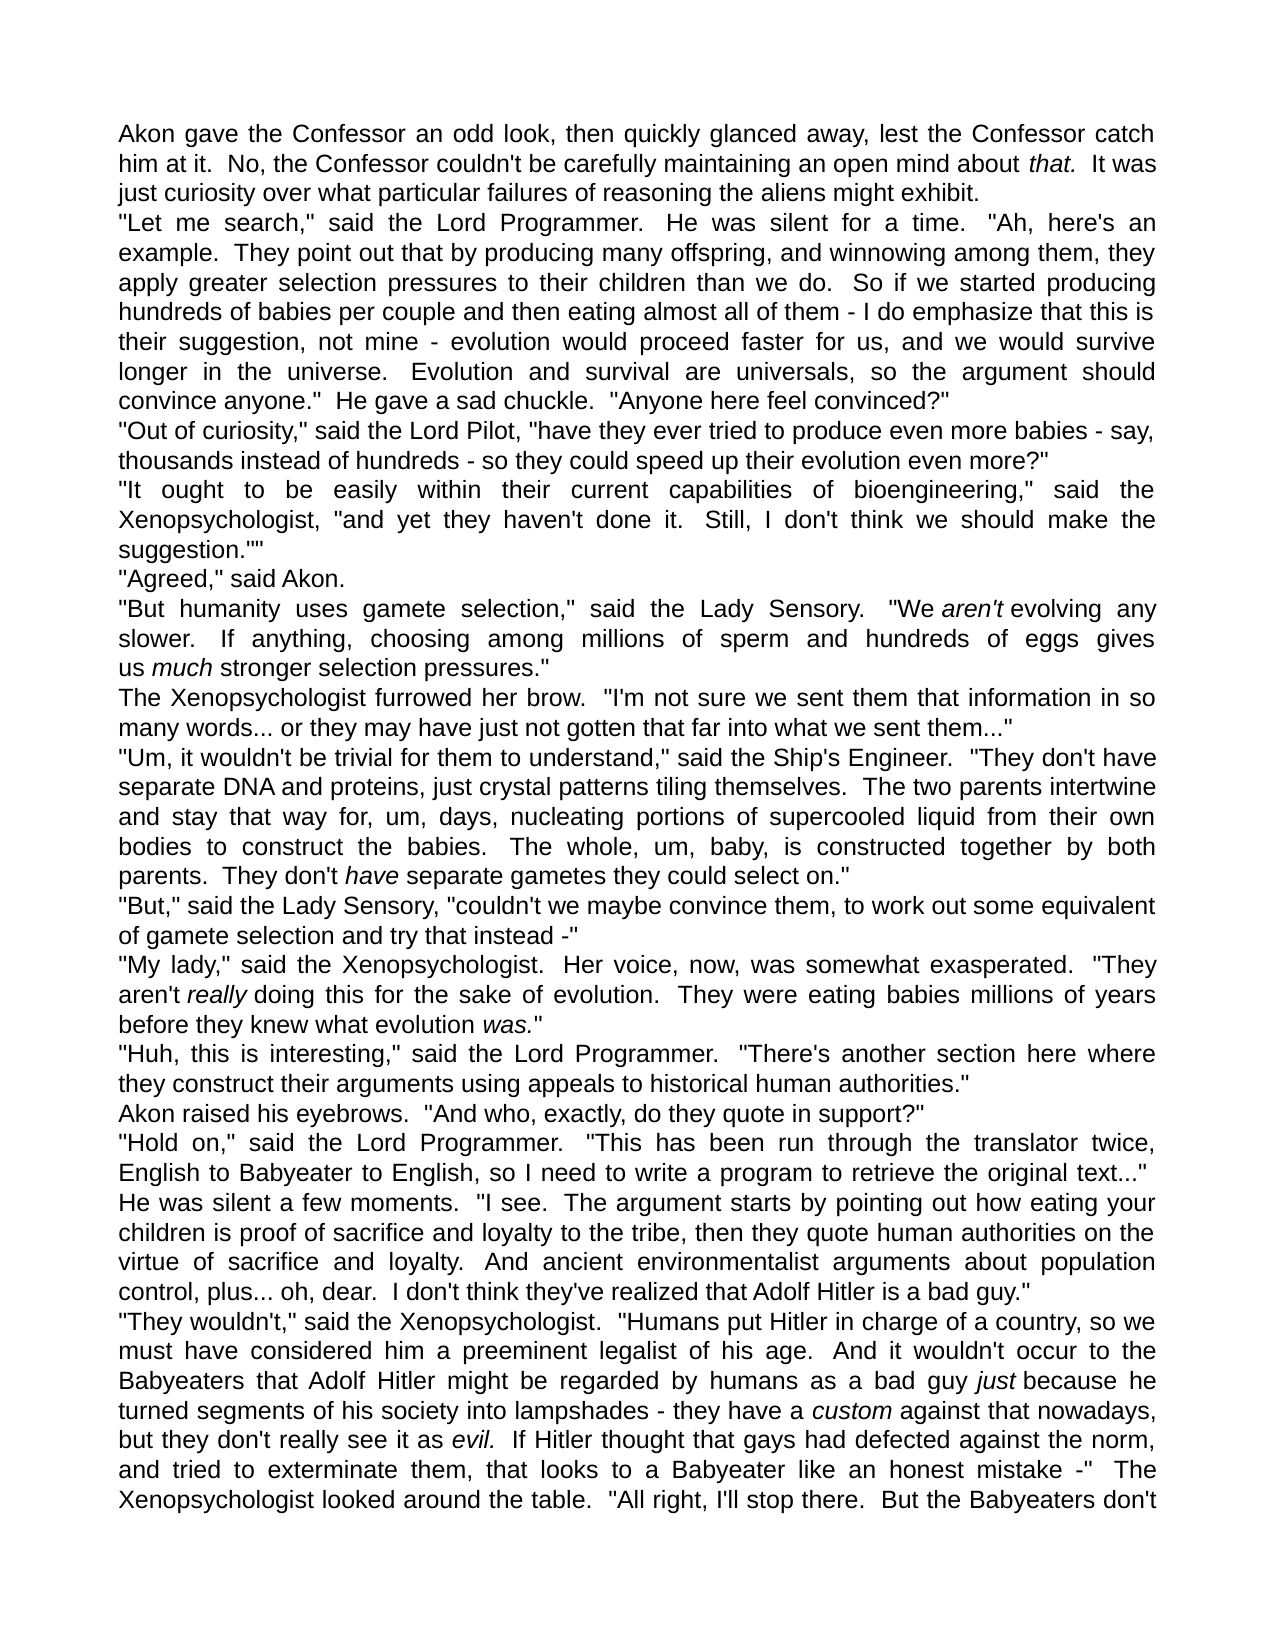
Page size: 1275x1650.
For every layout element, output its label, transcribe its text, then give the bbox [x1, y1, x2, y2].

text Akon gave the Confessor an odd look, then quickly glanced away, lest the Confessor catch him at it. No, the Confessor couldn't be carefully maintaining an open mind about that. It was just curiosity over what particular failures of reasoning the aliens might exhibit. [118, 118, 1157, 207]
text "Hold on," said the Lord Programmer. "This has been run through the translator twice, English to Babyeater to English, so I need to write a program to retrieve the original text..." He was silent a few moments. "I see. The argument starts by pointing out how eating your children is proof of sacrifice and loyalty to the tribe, then they quote human authorities on the virtue of sacrifice and loyalty. And ancient environmentalist arguments about population control, plus... oh, dear. I don't think they've realized that Adolf Hitler is a bad guy." [118, 1127, 1157, 1306]
text Akon raised his eyebrows. "And who, exactly, do they quote in support?" [118, 1098, 1157, 1127]
text "Let me search," said the Lord Programmer. He was silent for a time. "Ah, here's an example. They point out that by producing many offspring, and winnowing among them, they apply greater selection pressures to their children than we do. So if we started producing hundreds of babies per couple and then eating almost all of them - I do emphasize that this is their suggestion, not mine - evolution would proceed faster for us, and we would survive longer in the universe. Evolution and survival are universals, so the argument should convince anyone." He gave a sad chuckle. "Anyone here feel convinced?" [118, 207, 1157, 415]
text "But humanity uses gamete selection," said the Lady Sensory. "We aren't evolving any slower. If anything, choosing among millions of sperm and hundreds of eggs gives us much stronger selection pressures." [118, 593, 1157, 682]
text "But," said the Lady Sensory, "couldn't we maybe convince them, to work out some equivalent of gamete selection and try that instead -" [118, 890, 1157, 949]
text "Agreed," said Akon. [118, 563, 1157, 593]
text "Huh, this is interesting," said the Lord Programmer. "There's another section here where they construct their arguments using appeals to historical human authorities." [118, 1038, 1157, 1098]
text "Um, it wouldn't be trivial for them to understand," said the Ship's Engineer. "They don't have separate DNA and proteins, just crystal patterns tiling themselves. The two parents intertwine and stay that way for, um, days, nucleating portions of supercooled liquid from their own bodies to construct the babies. The whole, um, baby, is constructed together by both parents. They don't have separate gametes they could select on." [118, 742, 1157, 890]
text "It ought to be easily within their current capabilities of bioengineering," said the Xenopsychologist, "and yet they haven't done it. Still, I don't think we should make the suggestion."" [118, 474, 1157, 563]
text "Out of curiosity," said the Lord Pilot, "have they ever tried to produce even more babies - say, thousands instead of hundreds - so they could speed up their evolution even more?" [118, 415, 1157, 474]
text "My lady," said the Xenopsychologist. Her voice, now, was somewhat exasperated. "They aren't really doing this for the sake of evolution. They were eating babies millions of years before they knew what evolution was." [118, 949, 1157, 1038]
text "They wouldn't," said the Xenopsychologist. "Humans put Hitler in charge of a country, so we must have considered him a preeminent legalist of his age. And it wouldn't occur to the Babyeaters that Adolf Hitler might be regarded by humans as a bad guy just because he turned segments of his society into lampshades - they have a custom against that nowadays, but they don't really see it as evil. If Hitler thought that gays had defected against the norm, and tried to exterminate them, that looks to a Babyeater like an honest mistake -" The Xenopsychologist looked around the table. "All right, I'll stop there. But the Babyeaters don't [118, 1306, 1157, 1513]
text The Xenopsychologist furrowed her brow. "I'm not sure we sent them that information in so many words... or they may have just not gotten that far into what we sent them..." [118, 682, 1157, 742]
